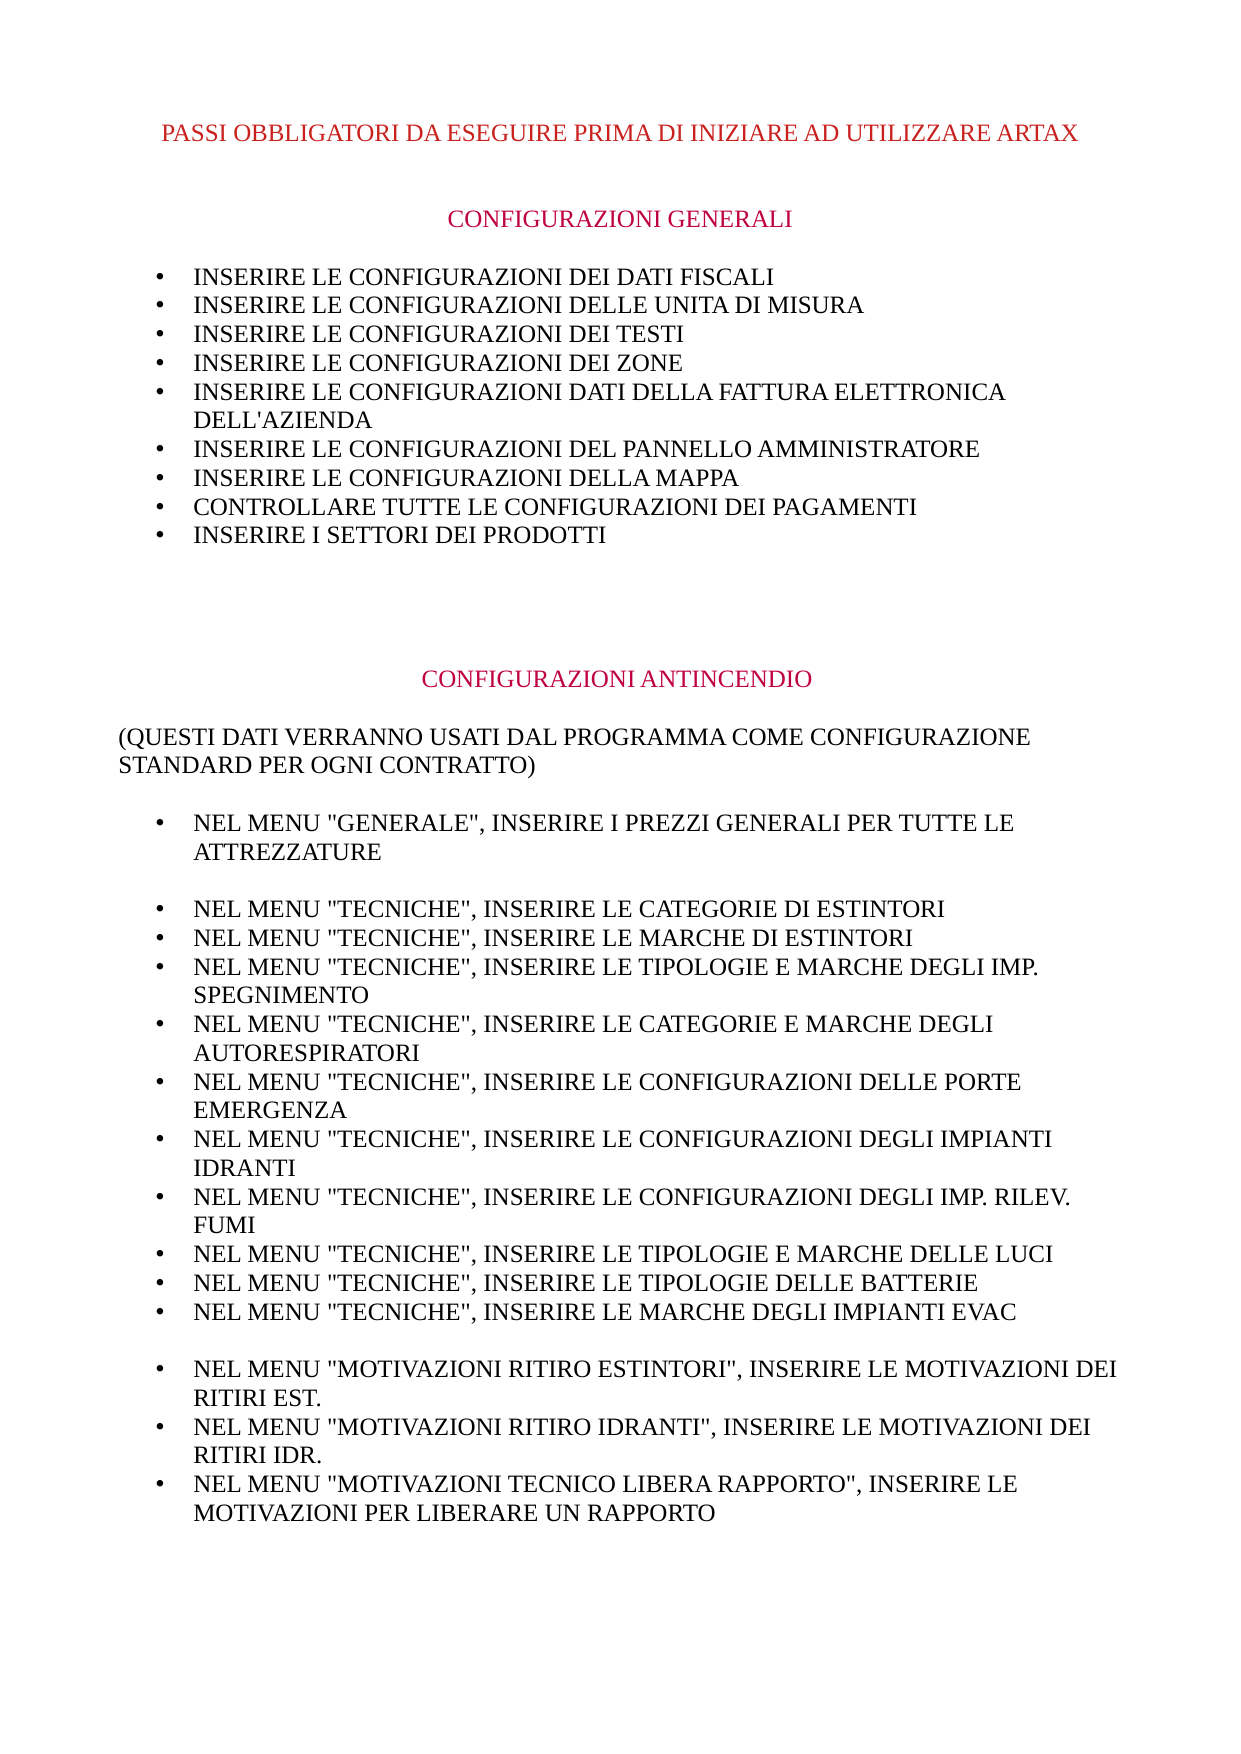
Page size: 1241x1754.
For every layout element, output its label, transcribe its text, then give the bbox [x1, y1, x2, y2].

list NEL MENU "TECNICHE", INSERIRE LE CONFIGURAZIONI DEGLI IMP. RILEV. FUMI [156, 1182, 1122, 1239]
list INSERIRE LE CONFIGURAZIONI DATI DELLA FATTURA ELETTRONICA DELL'AZIENDA [156, 377, 1122, 434]
list CONTROLLARE TUTTE LE CONFIGURAZIONI DEI PAGAMENTI [156, 492, 1122, 521]
list NEL MENU "TECNICHE", INSERIRE LE CONFIGURAZIONI DELLE PORTE EMERGENZA [156, 1067, 1122, 1124]
list INSERIRE LE CONFIGURAZIONI DEI DATI FISCALI [156, 262, 1122, 291]
list NEL MENU "TECNICHE", INSERIRE LE MARCHE DEGLI IMPIANTI EVAC [156, 1297, 1122, 1326]
list INSERIRE LE CONFIGURAZIONI DEL PANNELLO AMMINISTRATORE [156, 434, 1122, 463]
text CONFIGURAZIONI ANTINCENDIO [118, 664, 1122, 693]
list NEL MENU "TECNICHE", INSERIRE LE CATEGORIE E MARCHE DEGLI AUTORESPIRATORI [156, 1009, 1122, 1067]
list NEL MENU "TECNICHE", INSERIRE LE MARCHE DI ESTINTORI [156, 923, 1122, 952]
list NEL MENU "TECNICHE", INSERIRE LE TIPOLOGIE DELLE BATTERIE [156, 1268, 1122, 1297]
list NEL MENU "TECNICHE", INSERIRE LE CATEGORIE DI ESTINTORI [156, 894, 1122, 923]
list INSERIRE LE CONFIGURAZIONI DELLE UNITA DI MISURA [156, 291, 1122, 319]
list INSERIRE LE CONFIGURAZIONI DEI ZONE [156, 348, 1122, 377]
text (QUESTI DATI VERRANNO USATI DAL PROGRAMMA COME CONFIGURAZIONE STANDARD PER OGNI CONTRATTO) [118, 722, 1122, 779]
list INSERIRE I SETTORI DEI PRODOTTI [156, 521, 1122, 549]
list NEL MENU "TECNICHE", INSERIRE LE CONFIGURAZIONI DEGLI IMPIANTI IDRANTI [156, 1124, 1122, 1182]
list NEL MENU "MOTIVAZIONI RITIRO ESTINTORI", INSERIRE LE MOTIVAZIONI DEI RITIRI EST. [156, 1354, 1122, 1412]
list NEL MENU "TECNICHE", INSERIRE LE TIPOLOGIE E MARCHE DELLE LUCI [156, 1239, 1122, 1268]
list INSERIRE LE CONFIGURAZIONI DELLA MAPPA [156, 463, 1122, 492]
list INSERIRE LE CONFIGURAZIONI DEI TESTI [156, 319, 1122, 348]
list NEL MENU "MOTIVAZIONI TECNICO LIBERA RAPPORTO", INSERIRE LE MOTIVAZIONI PER LIBERARE UN RAPPORTO [156, 1469, 1122, 1527]
list NEL MENU "TECNICHE", INSERIRE LE TIPOLOGIE E MARCHE DEGLI IMP. SPEGNIMENTO [156, 952, 1122, 1009]
list NEL MENU "MOTIVAZIONI RITIRO IDRANTI", INSERIRE LE MOTIVAZIONI DEI RITIRI IDR. [156, 1412, 1122, 1469]
list NEL MENU "GENERALE", INSERIRE I PREZZI GENERALI PER TUTTE LE ATTREZZATURE [156, 808, 1122, 866]
text CONFIGURAZIONI GENERALI [118, 204, 1122, 233]
text PASSI OBBLIGATORI DA ESEGUIRE PRIMA DI INIZIARE AD UTILIZZARE ARTAX [118, 118, 1122, 147]
